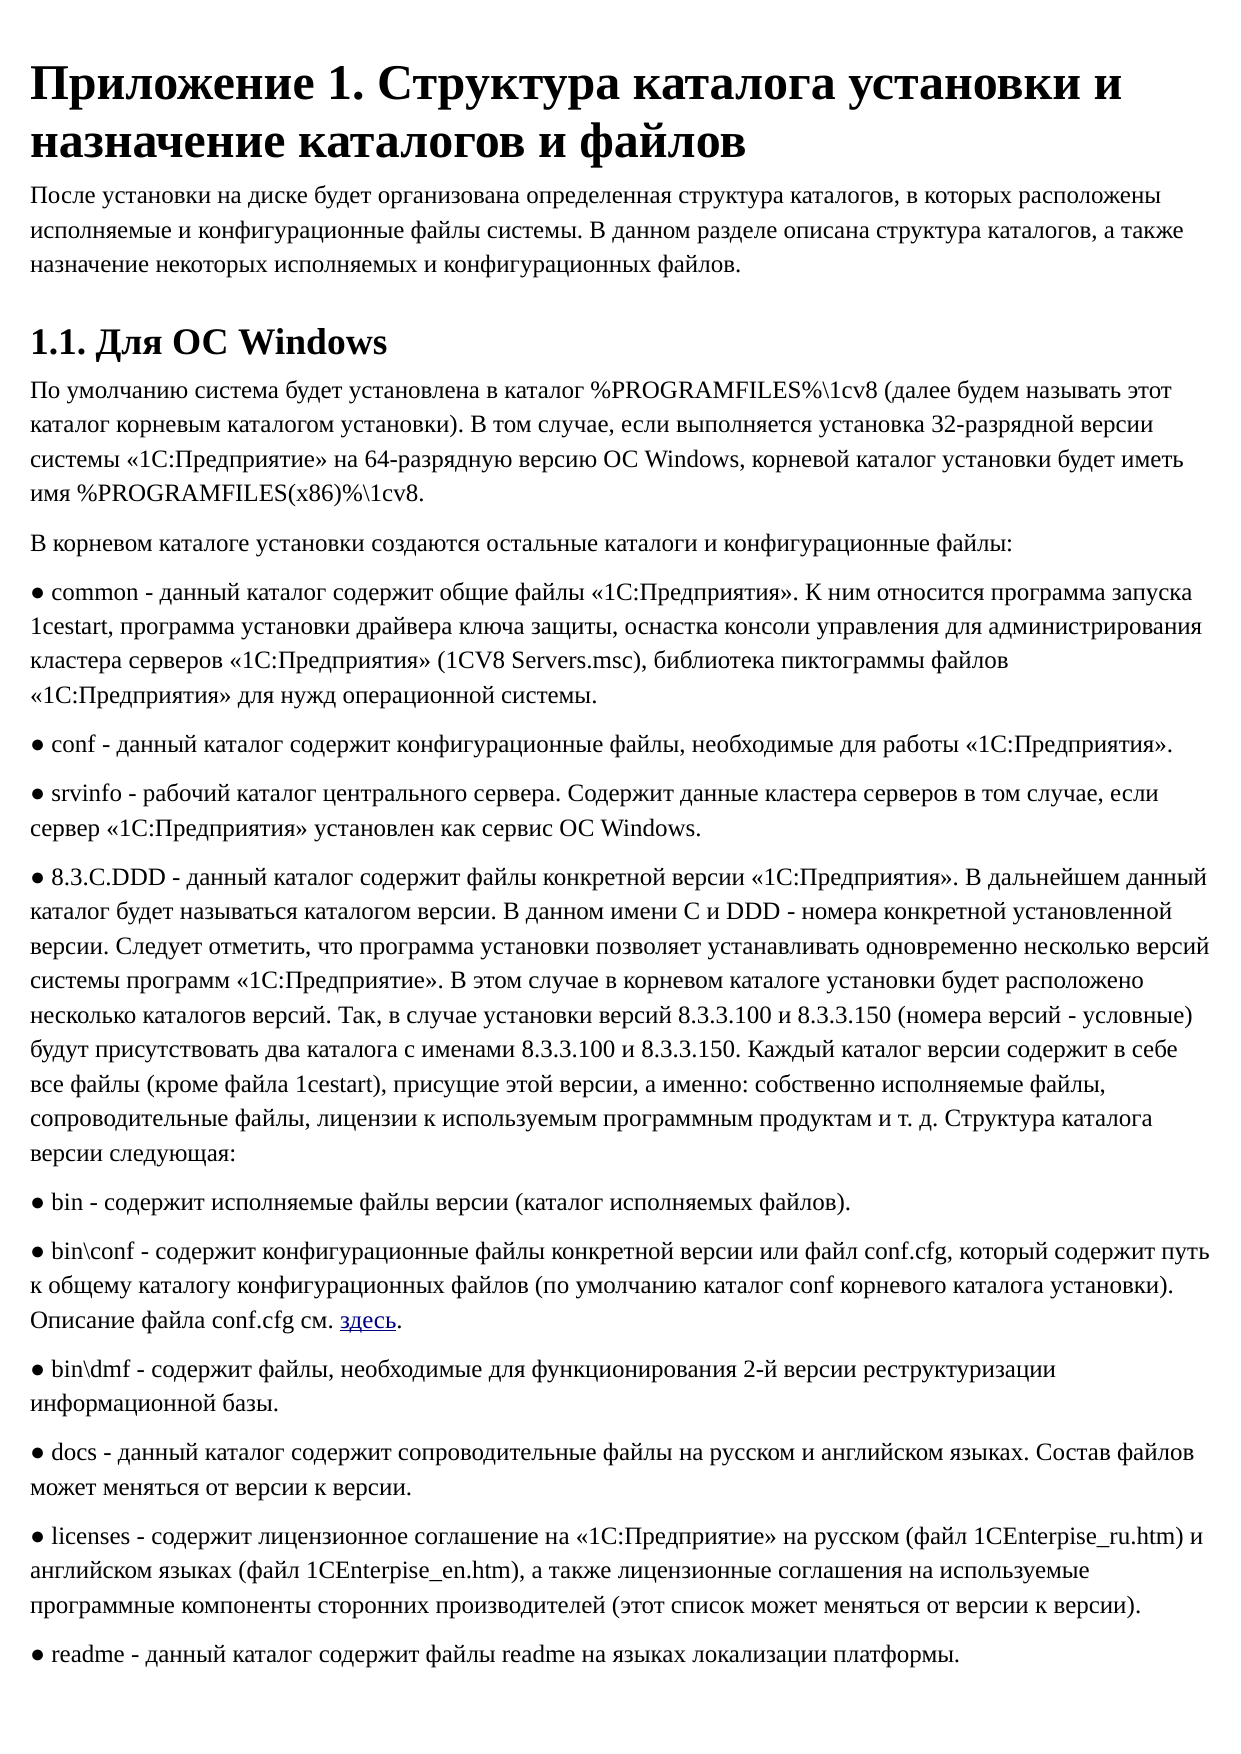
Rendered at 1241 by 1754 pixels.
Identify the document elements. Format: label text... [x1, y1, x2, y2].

text ● readme ‑ данный каталог содержит файлы readme на языках локализации платформы. [30, 1639, 1211, 1668]
text ● conf ‑ данный каталог содержит конфигурационные файлы, необходимые для работы «1С:Предприятия». [30, 729, 1211, 758]
text ● bin\conf ‑ содержит конфигурационные файлы конкретной версии или файл conf.cfg, который содержит путь к общему каталогу конфигурационных файлов (по умолчанию каталог conf корневого каталога установки). Описание файла conf.cfg см. здесь. [30, 1236, 1211, 1333]
text По умолчанию система будет установлена в каталог %PROGRAMFILES%\1cv8 (далее будем называть этот каталог корневым каталогом установки). В том случае, если выполняется установка 32-разрядной версии системы «1С:Предприятие» на 64-разрядную версию ОС Windows, корневой каталог установки будет иметь имя %PROGRAMFILES(x86)%\1cv8. [30, 375, 1211, 507]
text ● bin ‑ содержит исполняемые файлы версии (каталог исполняемых файлов). [30, 1187, 1211, 1215]
text ● licenses ‑ содержит лицензионное соглашение на «1С:Предприятие» на русском (файл 1CEnterpise_ru.htm) и английском языках (файл 1CEnterpise_en.htm), а также лицензионные соглашения на используемые программные компоненты сторонних производителей (этот список может меняться от версии к версии). [30, 1521, 1211, 1618]
text ● common ‑ данный каталог содержит общие файлы «1С:Предприятия». К ним относится программа запуска 1cestart, программа установки драйвера ключа защиты, оснастка консоли управления для администрирования кластера серверов «1С:Предприятия» (1CV8 Servers.msc), библиотека пиктограммы файлов «1С:Предприятия» для нужд операционной системы. [30, 577, 1211, 709]
text После установки на диске будет организована определенная структура каталогов, в которых расположены исполняемые и конфигурационные файлы системы. В данном разделе описана структура каталогов, а также назначение некоторых исполняемых и конфигурационных файлов. [30, 181, 1211, 278]
text В корневом каталоге установки создаются остальные каталоги и конфигурационные файлы: [30, 528, 1211, 556]
subtitle 1.1. Для ОС Windows [30, 319, 1211, 363]
text ● docs ‑ данный каталог содержит сопроводительные файлы на русском и английском языках. Состав файлов может меняться от версии к версии. [30, 1437, 1211, 1501]
subtitle Приложение 1. Структура каталога установки и назначение каталогов и файлов [30, 53, 1211, 168]
text ● 8.3.C.DDD ‑ данный каталог содержит файлы конкретной версии «1С:Предприятия». В дальнейшем данный каталог будет называться каталогом версии. В данном имени С и DDD ‑ номера конкретной установленной версии. Следует отметить, что программа установки позволяет устанавливать одновременно несколько версий системы программ «1С:Предприятие». В этом случае в корневом каталоге установки будет расположено несколько каталогов версий. Так, в случае установки версий 8.3.3.100 и 8.3.3.150 (номера версий ‑ условные) будут присутствовать два каталога с именами 8.3.3.100 и 8.3.3.150. Каждый каталог версии содержит в себе все файлы (кроме файла 1cestart), присущие этой версии, а именно: собственно исполняемые файлы, сопроводительные файлы, лицензии к используемым программным продуктам и т. д. Структура каталога версии следующая: [30, 862, 1211, 1166]
text ● srvinfo ‑ рабочий каталог центрального сервера. Содержит данные кластера серверов в том случае, если сервер «1С:Предприятия» установлен как сервис ОС Windows. [30, 778, 1211, 841]
text ● bin\dmf ‑ содержит файлы, необходимые для функционирования 2-й версии реструктуризации информационной базы. [30, 1354, 1211, 1417]
